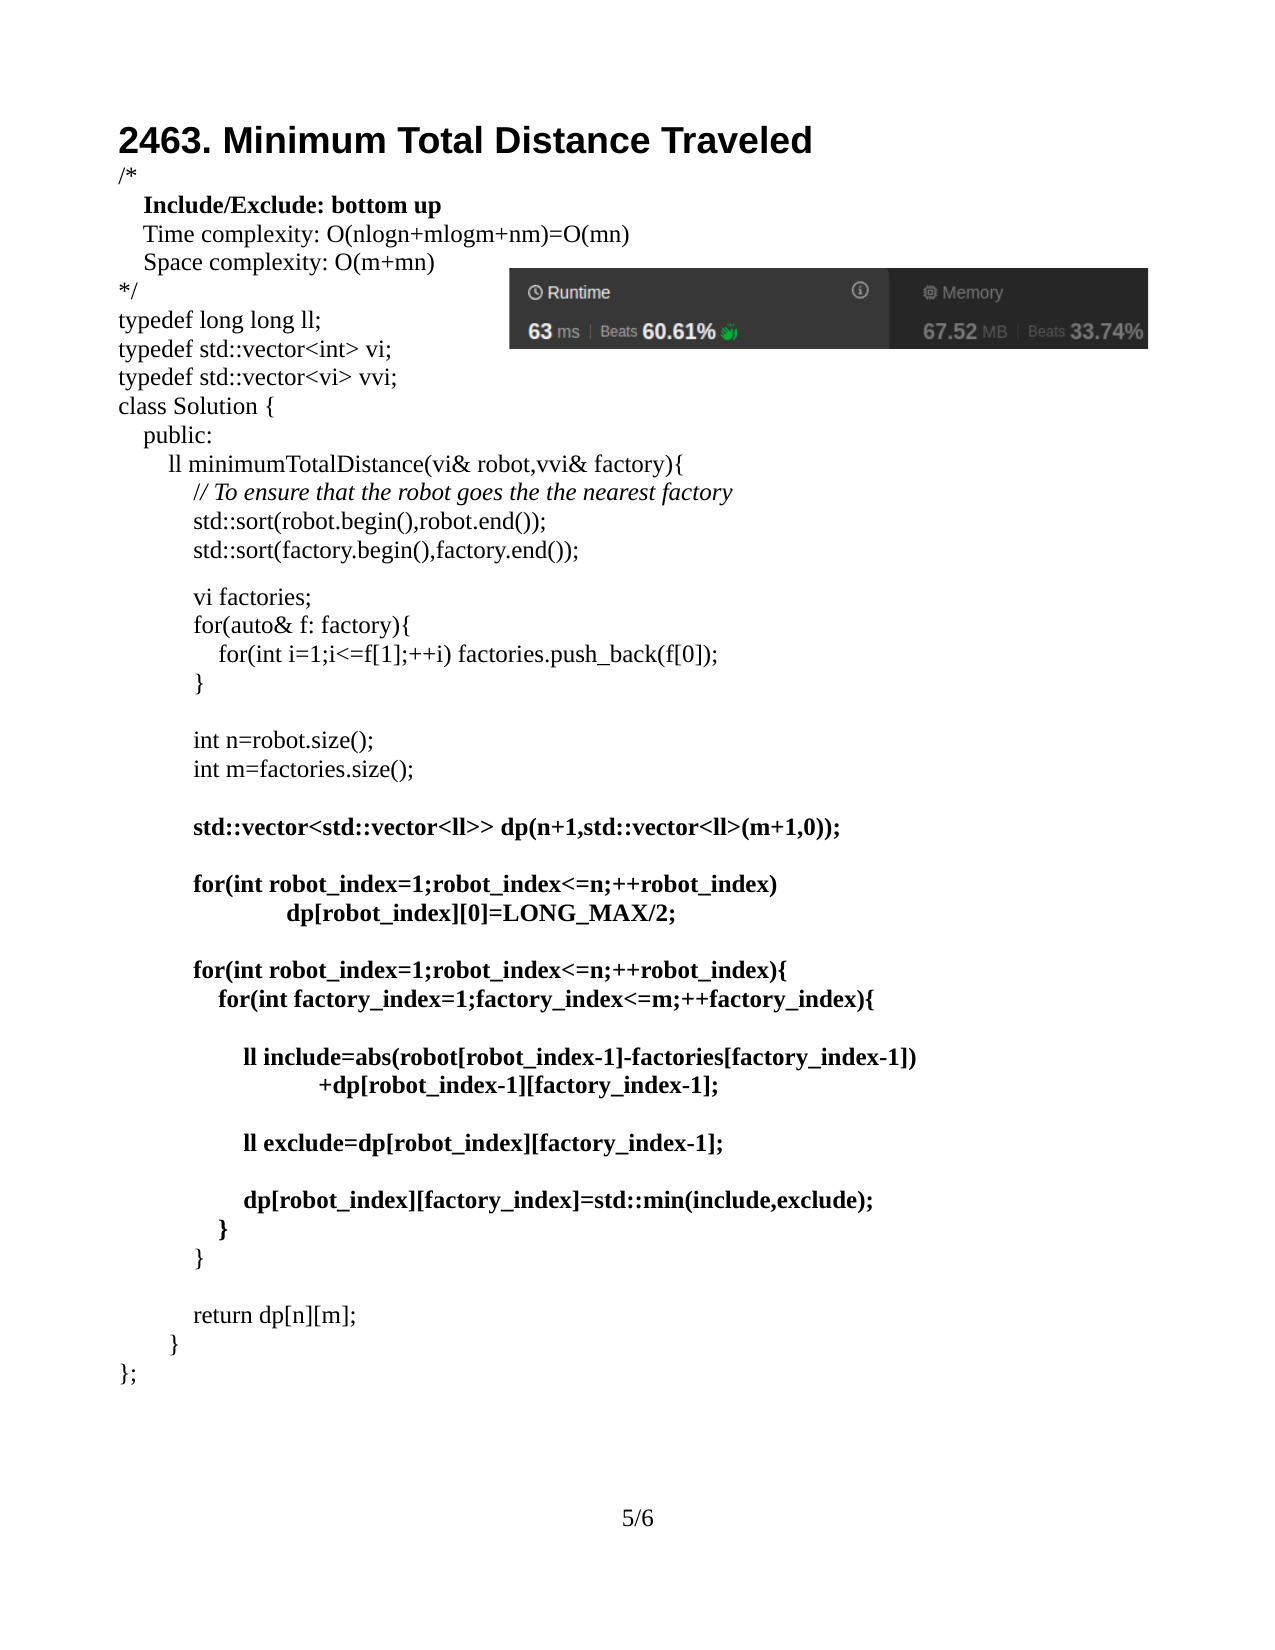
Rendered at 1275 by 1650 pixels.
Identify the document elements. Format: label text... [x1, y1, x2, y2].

text return dp[n][m]; [118, 1301, 1157, 1329]
text typedef long long ll; [118, 305, 509, 334]
text } [118, 1243, 1157, 1272]
text // To ensure that the robot goes the the nearest factory [118, 477, 1157, 506]
text Time complexity: O(nlogn+mlogm+nm)=O(mn) [118, 219, 1157, 247]
text public: [118, 420, 1157, 449]
text class Solution { [118, 391, 1157, 420]
text }; [118, 1358, 1157, 1387]
text } [118, 1214, 1157, 1243]
text for(int i=1;i<=f[1];++i) factories.push_back(f[0]); [118, 639, 1157, 668]
text std::sort(factory.begin(),factory.end()); [118, 535, 1157, 564]
text } [118, 1329, 1157, 1358]
text int n=robot.size(); [118, 726, 1157, 754]
text /* [118, 161, 1157, 190]
text [1149, 276, 1157, 305]
picture [509, 268, 1149, 349]
text for(auto& f: factory){ [118, 611, 1157, 639]
text dp[robot_index][0]=LONG_MAX/2; [286, 898, 1157, 927]
text typedef std::vector<int> vi; [118, 334, 1157, 362]
text */ [118, 276, 509, 305]
text +dp[robot_index-1][factory_index-1]; [118, 1071, 1157, 1099]
text ll minimumTotalDistance(vi& robot,vvi& factory){ [118, 449, 1157, 477]
text typedef std::vector<vi> vvi; [118, 362, 1157, 391]
text std::sort(robot.begin(),robot.end()); [118, 506, 1157, 535]
text Space complexity: O(m+mn) [118, 247, 1157, 276]
text for(int factory_index=1;factory_index<=m;++factory_index){ [118, 984, 1157, 1013]
text std::vector<std::vector<ll>> dp(n+1,std::vector<ll>(m+1,0)); [118, 812, 1157, 841]
text for(int robot_index=1;robot_index<=n;++robot_index){ [118, 956, 1157, 984]
text Include/Exclude: bottom up [118, 190, 1157, 219]
subtitle 2463. Minimum Total Distance Traveled [118, 118, 1157, 161]
text } [118, 668, 1157, 697]
text dp[robot_index][factory_index]=std::min(include,exclude); [118, 1186, 1157, 1214]
text for(int robot_index=1;robot_index<=n;++robot_index) [118, 869, 1157, 898]
text vi factories; [118, 582, 1157, 611]
text ll include=abs(robot[robot_index-1]-factories[factory_index-1]) [118, 1042, 1157, 1071]
text ll exclude=dp[robot_index][factory_index-1]; [118, 1128, 1157, 1157]
text int m=factories.size(); [118, 754, 1157, 783]
